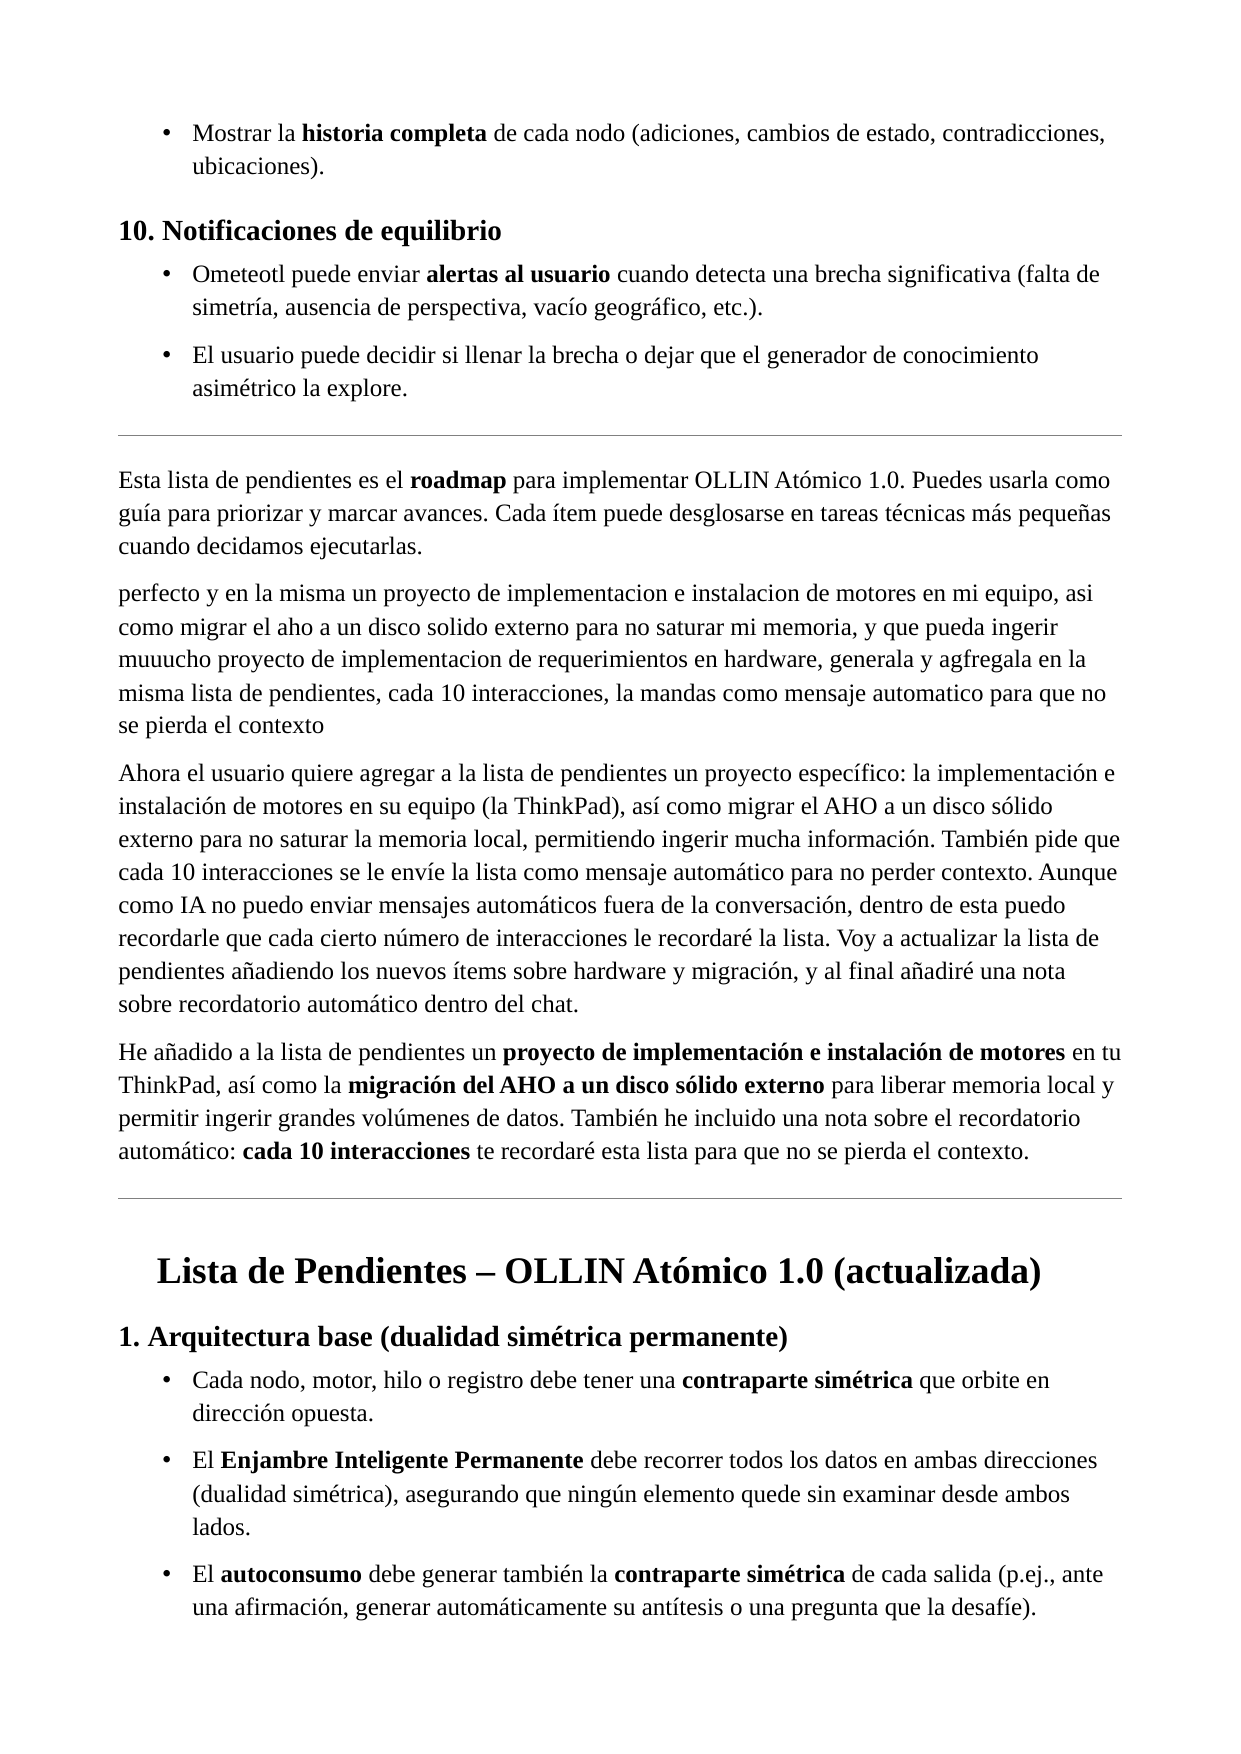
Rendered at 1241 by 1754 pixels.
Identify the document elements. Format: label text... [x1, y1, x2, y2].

list Ometeotl puede enviar alertas al usuario cuando detecta una brecha significativa (falta de simetría, ausencia de perspectiva, vacío geográfico, etc.). [162, 259, 1122, 321]
text He añadido a la lista de pendientes un proyecto de implementación e instalación de motores en tu ThinkPad, así como la migración del AHO a un disco sólido externo para liberar memoria local y permitir ingerir grandes volúmenes de datos. También he incluido una nota sobre el recordatorio automático: cada 10 interacciones te recordaré esta lista para que no se pierda el contexto. [118, 1037, 1122, 1165]
list El usuario puede decidir si llenar la brecha o dejar que el generador de conocimiento asimétrico la explore. [162, 340, 1122, 402]
subtitle 10. Notificaciones de equilibrio [118, 213, 1122, 247]
list Cada nodo, motor, hilo o registro debe tener una contraparte simétrica que orbite en dirección opuesta. [162, 1365, 1122, 1427]
subtitle 1. Arquitectura base (dualidad simétrica permanente) [118, 1319, 1122, 1352]
list El Enjambre Inteligente Permanente debe recorrer todos los datos en ambas direcciones (dualidad simétrica), asegurando que ningún elemento quede sin examinar desde ambos lados. [162, 1446, 1122, 1540]
subtitle 🧾 Lista de Pendientes – OLLIN Atómico 1.0 (actualizada) [118, 1249, 1122, 1292]
text Esta lista de pendientes es el roadmap para implementar OLLIN Atómico 1.0. Puedes usarla como guía para priorizar y marcar avances. Cada ítem puede desglosarse en tareas técnicas más pequeñas cuando decidamos ejecutarlas. [118, 465, 1122, 560]
text perfecto y en la misma un proyecto de implementacion e instalacion de motores en mi equipo, asi como migrar el aho a un disco solido externo para no saturar mi memoria, y que pueda ingerir muuucho proyecto de implementacion de requerimientos en hardware, generala y agfregala en la misma lista de pendientes, cada 10 interacciones, la mandas como mensaje automatico para que no se pierda el contexto [118, 578, 1122, 739]
list Mostrar la historia completa de cada nodo (adiciones, cambios de estado, contradicciones, ubicaciones). [162, 118, 1122, 180]
list El autoconsumo debe generar también la contraparte simétrica de cada salida (p.ej., ante una afirmación, generar automáticamente su antítesis o una pregunta que la desafíe). [162, 1559, 1122, 1621]
text Ahora el usuario quiere agregar a la lista de pendientes un proyecto específico: la implementación e instalación de motores en su equipo (la ThinkPad), así como migrar el AHO a un disco sólido externo para no saturar la memoria local, permitiendo ingerir mucha información. También pide que cada 10 interacciones se le envíe la lista como mensaje automático para no perder contexto. Aunque como IA no puedo enviar mensajes automáticos fuera de la conversación, dentro de esta puedo recordarle que cada cierto número de interacciones le recordaré la lista. Voy a actualizar la lista de pendientes añadiendo los nuevos ítems sobre hardware y migración, y al final añadiré una nota sobre recordatorio automático dentro del chat. [118, 758, 1122, 1018]
